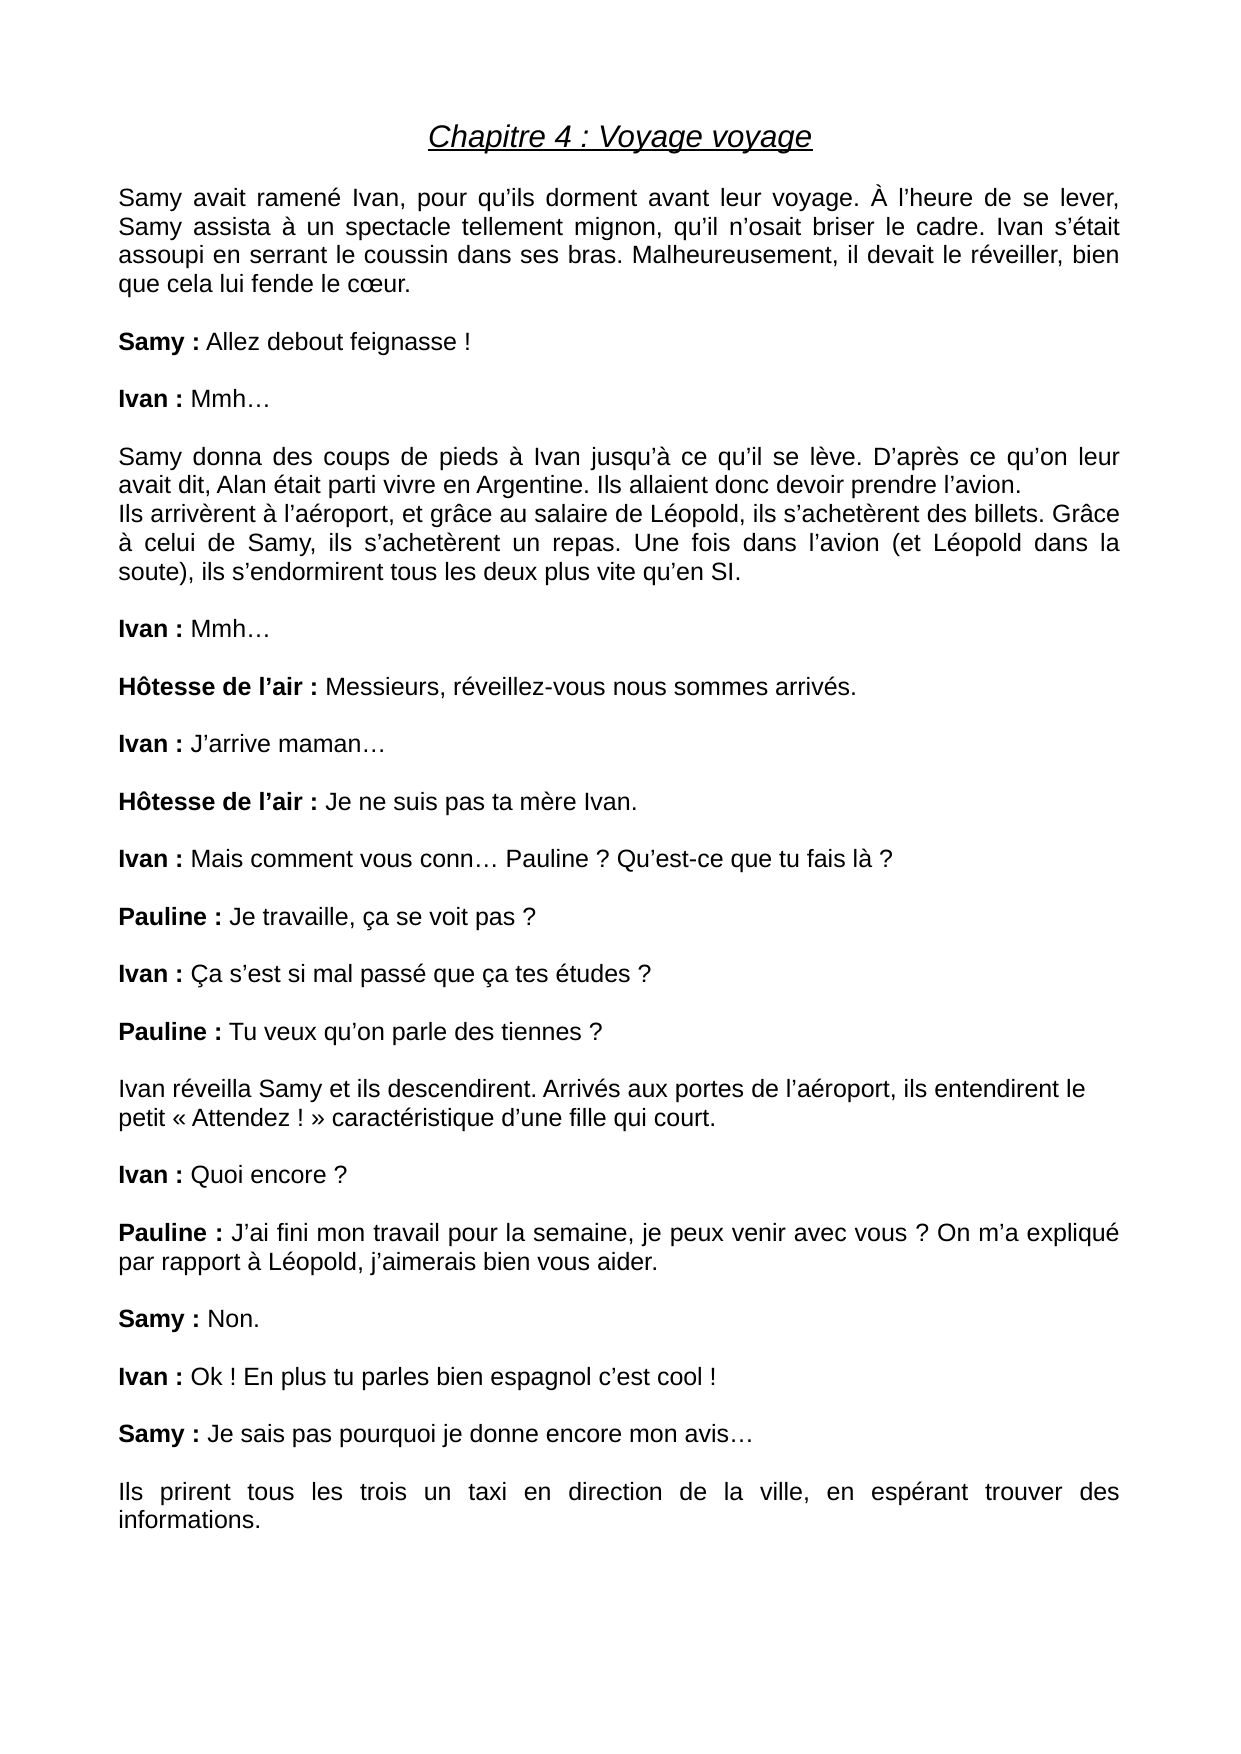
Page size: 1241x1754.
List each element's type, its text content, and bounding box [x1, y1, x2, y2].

text Ivan : Mmh… [118, 384, 1122, 413]
text Ivan : Mais comment vous conn… Pauline ? Qu’est-ce que tu fais là ? [118, 844, 1122, 873]
text Pauline : Je travaille, ça se voit pas ? [118, 902, 1122, 930]
text Samy donna des coups de pieds à Ivan jusqu’à ce qu’il se lève. D’après ce qu’on leur avait dit, Alan était parti vivre en Argentine. Ils allaient donc devoir prendre l’avion. [118, 442, 1122, 499]
text Ivan : J’arrive maman… [118, 729, 1122, 758]
text Ils prirent tous les trois un taxi en direction de la ville, en espérant trouver des informations. [118, 1477, 1122, 1534]
text Ivan : Ok ! En plus tu parles bien espagnol c’est cool ! [118, 1362, 1122, 1390]
text Ils arrivèrent à l’aéroport, et grâce au salaire de Léopold, ils s’achetèrent des billets. Grâce à celui de Samy, ils s’achetèrent un repas. Une fois dans l’avion (et Léopold dans la soute), ils s’endormirent tous les deux plus vite qu’en SI. [118, 499, 1122, 585]
text Ivan : Ça s’est si mal passé que ça tes études ? [118, 959, 1122, 988]
text Chapitre 4 : Voyage voyage [118, 118, 1122, 154]
text Samy : Je sais pas pourquoi je donne encore mon avis… [118, 1419, 1122, 1448]
text Samy : Allez debout feignasse ! [118, 327, 1122, 355]
text Hôtesse de l’air : Messieurs, réveillez-vous nous sommes arrivés. [118, 672, 1122, 700]
text Ivan réveilla Samy et ils descendirent. Arrivés aux portes de l’aéroport, ils entendirent le petit « Attendez ! » caractéristique d’une fille qui court. [118, 1074, 1122, 1132]
text Pauline : Tu veux qu’on parle des tiennes ? [118, 1017, 1122, 1045]
text Pauline : J’ai fini mon travail pour la semaine, je peux venir avec vous ? On m’a expliqué par rapport à Léopold, j’aimerais bien vous aider. [118, 1218, 1122, 1275]
text Samy avait ramené Ivan, pour qu’ils dorment avant leur voyage. À l’heure de se lever, Samy assista à un spectacle tellement mignon, qu’il n’osait briser le cadre. Ivan s’était assoupi en serrant le coussin dans ses bras. Malheureusement, il devait le réveiller, bien que cela lui fende le cœur. [118, 183, 1122, 298]
text Ivan : Quoi encore ? [118, 1160, 1122, 1189]
text Ivan : Mmh… [118, 614, 1122, 643]
text Hôtesse de l’air : Je ne suis pas ta mère Ivan. [118, 787, 1122, 815]
text Samy : Non. [118, 1304, 1122, 1333]
